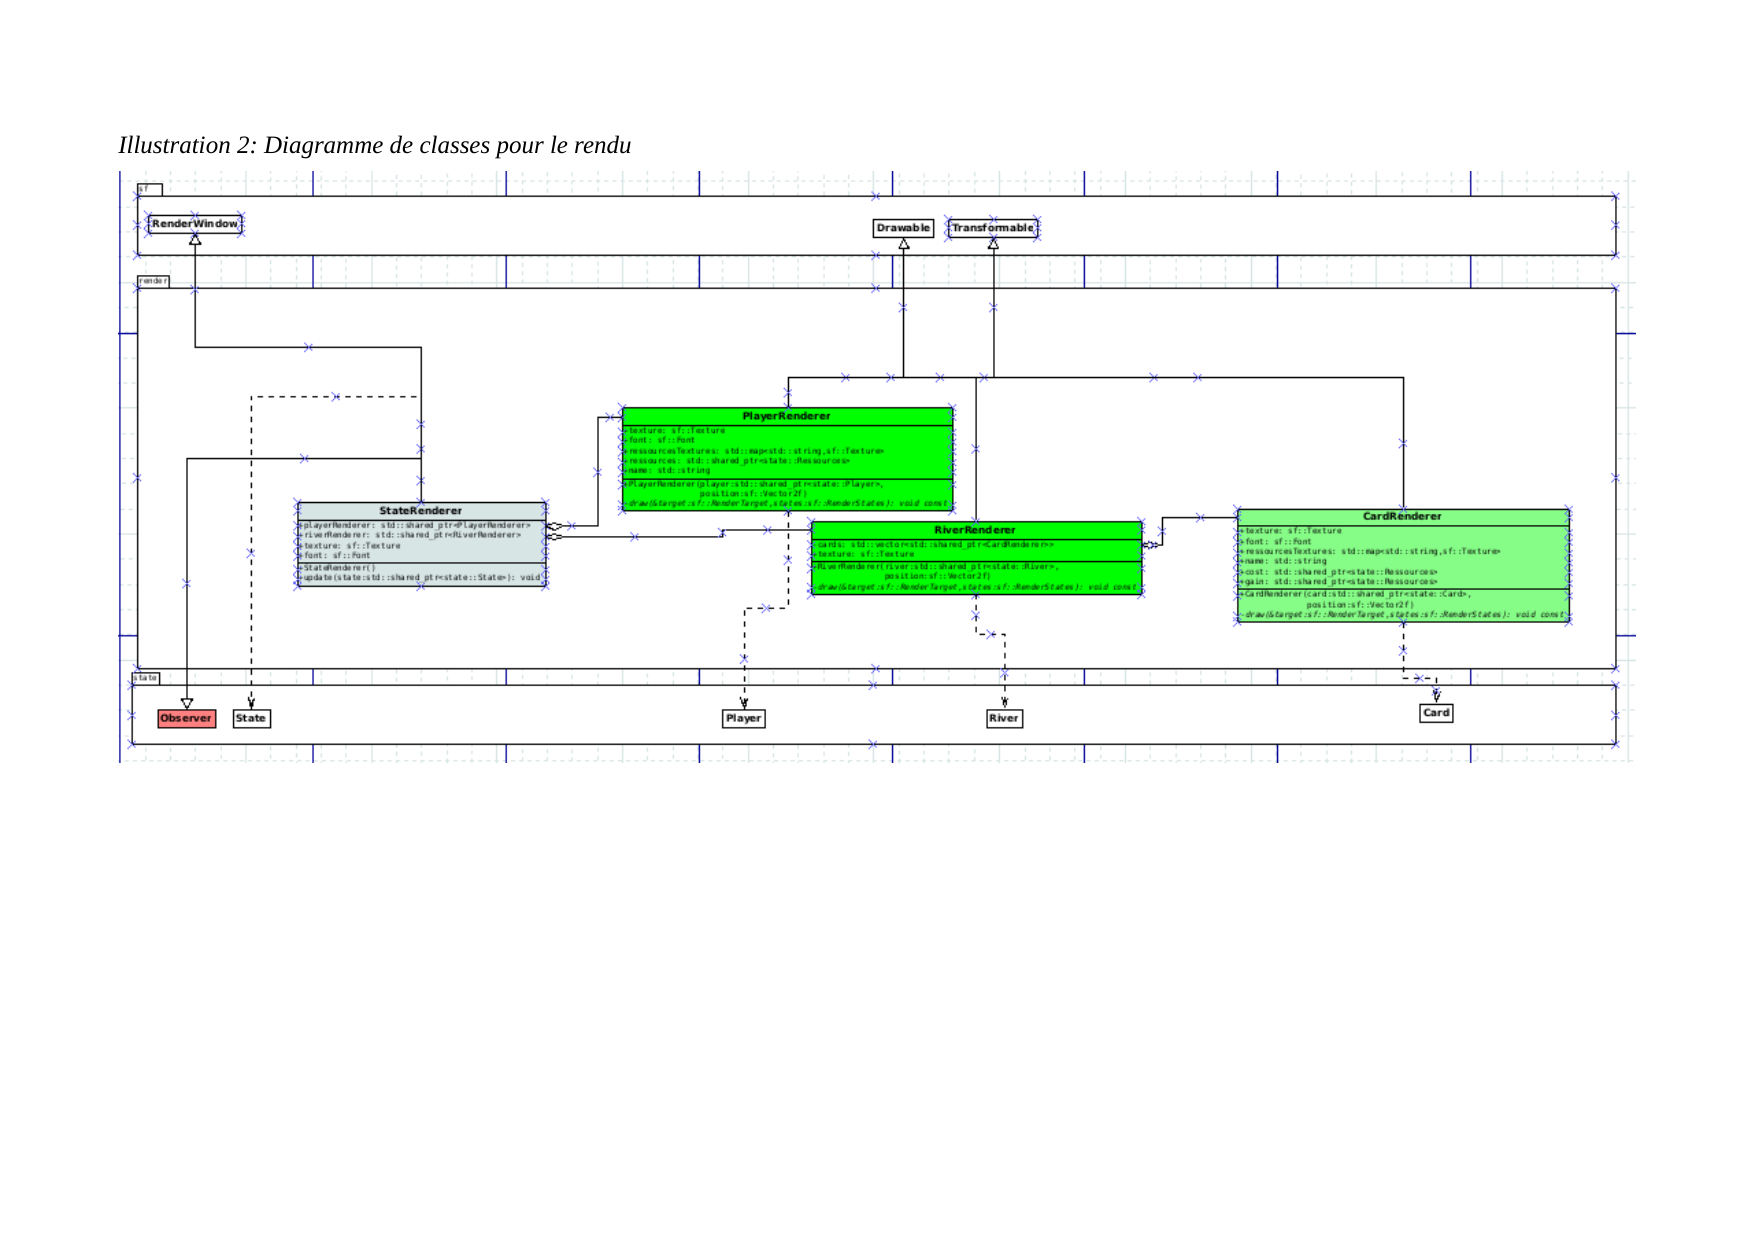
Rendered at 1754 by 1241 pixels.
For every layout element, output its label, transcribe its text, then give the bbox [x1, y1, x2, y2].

text Illustration 2: Diagramme de classes pour le rendu [118, 131, 1636, 159]
picture [118, 171, 1636, 763]
